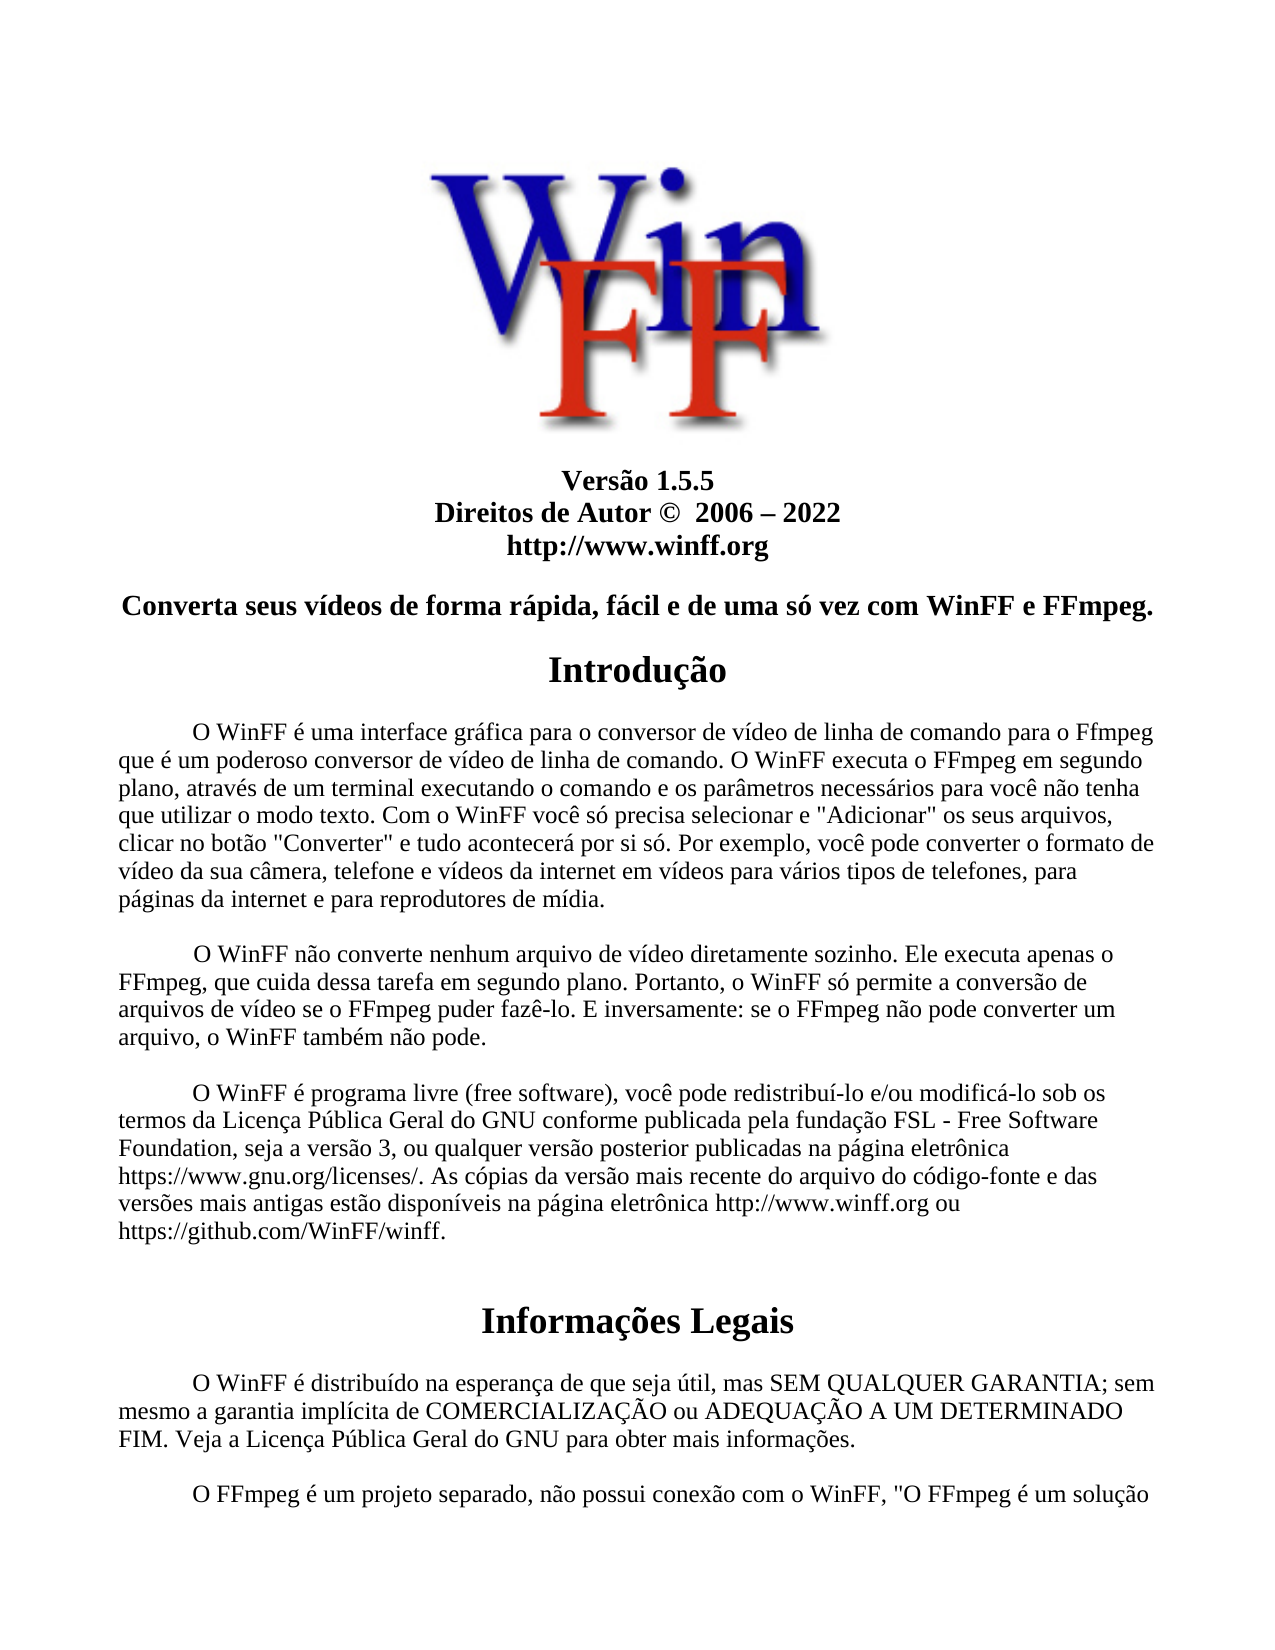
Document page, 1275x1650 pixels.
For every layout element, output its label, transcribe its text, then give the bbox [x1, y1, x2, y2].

text O FFmpeg é um projeto separado, não possui conexão com o WinFF, "O FFmpeg é um solução [118, 1480, 1157, 1508]
text O WinFF não converte nenhum arquivo de vídeo diretamente sozinho. Ele executa apenas o FFmpeg, que cuida dessa tarefa em segundo plano. Portanto, o WinFF só permite a conversão de arquivos de vídeo se o FFmpeg puder fazê-lo. E inversamente: se o FFmpeg não pode converter um arquivo, o WinFF também não pode. [118, 940, 1157, 1051]
picture [405, 145, 870, 465]
text O WinFF é distribuído na esperança de que seja útil, mas SEM QUALQUER GARANTIA; sem mesmo a garantia implícita de COMERCIALIZAÇÃO ou ADEQUAÇÃO A UM DETERMINADO FIM. Veja a Licença Pública Geral do GNU para obter mais informações. [118, 1369, 1157, 1453]
text Introdução [118, 649, 1157, 691]
text Informações Legais [118, 1300, 1157, 1342]
text Versão 1.5.5 Direitos de Autor © 2006 – 2022 http://www.winff.org [118, 146, 1157, 561]
text Converta seus vídeos de forma rápida, fácil e de uma só vez com WinFF e FFmpeg. [118, 589, 1157, 649]
text O WinFF é programa livre (free software), você pode redistribuí-lo e/ou modificá-lo sob os termos da Licença Pública Geral do GNU conforme publicada pela fundação FSL - Free Software Foundation, seja a versão 3, ou qualquer versão posterior publicadas na página eletrônica https://www.gnu.org/licenses/. As cópias da versão mais recente do arquivo do código-fonte e das versões mais antigas estão disponíveis na página eletrônica http://www.winff.org ou https://github.com/WinFF/winff. [118, 1079, 1157, 1245]
text O WinFF é uma interface gráfica para o conversor de vídeo de linha de comando para o Ffmpeg que é um poderoso conversor de vídeo de linha de comando. O WinFF executa o FFmpeg em segundo plano, através de um terminal executando o comando e os parâmetros necessários para você não tenha que utilizar o modo texto. Com o WinFF você só precisa selecionar e "Adicionar" os seus arquivos, clicar no botão "Converter" e tudo acontecerá por si só. Por exemplo, você pode converter o formato de vídeo da sua câmera, telefone e vídeos da internet em vídeos para vários tipos de telefones, para páginas da internet e para reprodutores de mídia. [118, 718, 1157, 912]
